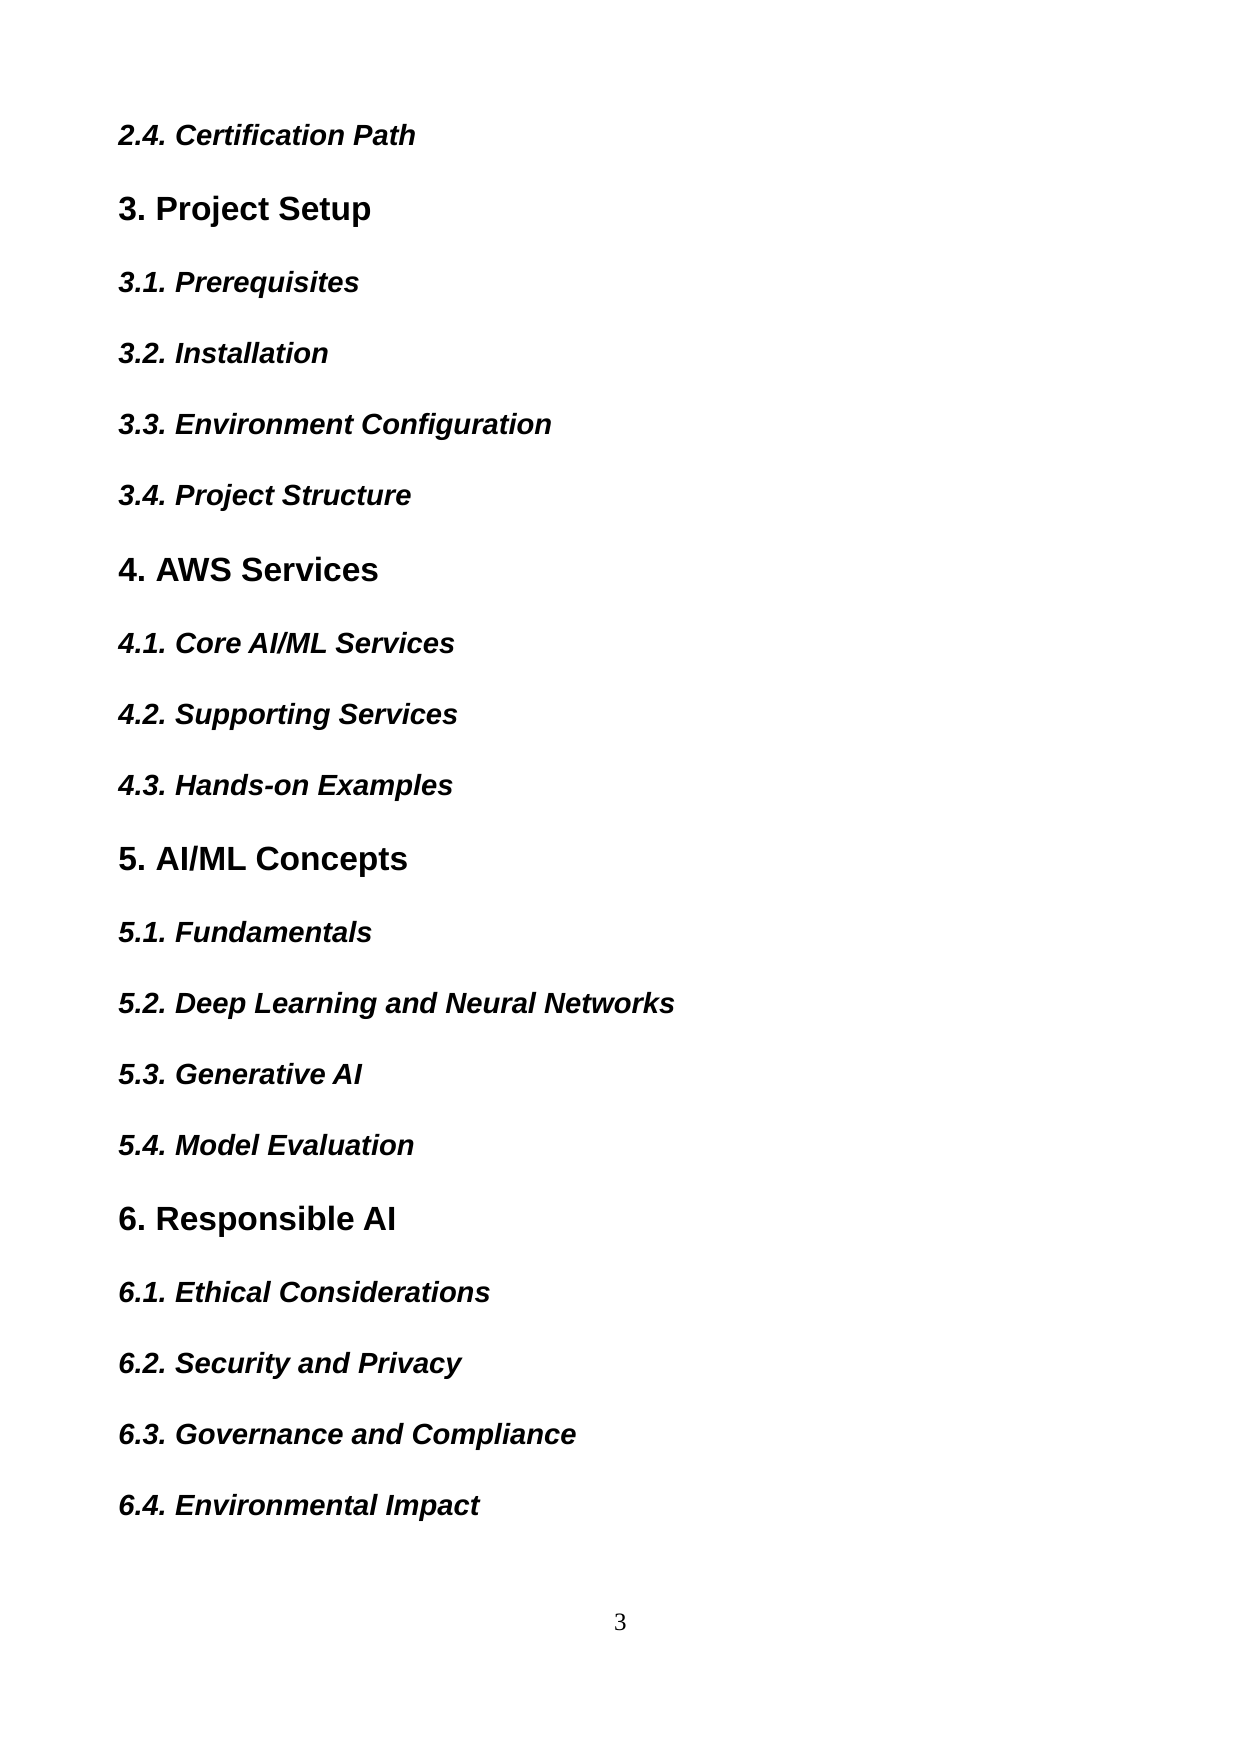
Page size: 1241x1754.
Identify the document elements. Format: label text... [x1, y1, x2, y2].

subtitle Project Setup [118, 189, 1122, 228]
subtitle Deep Learning and Neural Networks [118, 986, 1122, 1019]
subtitle Fundamentals [118, 915, 1122, 948]
subtitle Hands-on Examples [118, 768, 1122, 801]
subtitle Project Structure [118, 478, 1122, 512]
subtitle Environment Configuration [118, 407, 1122, 441]
subtitle Supporting Services [118, 697, 1122, 730]
subtitle Installation [118, 336, 1122, 370]
subtitle AWS Services [118, 549, 1122, 588]
subtitle Prerequisites [118, 265, 1122, 299]
subtitle Environmental Impact [118, 1488, 1122, 1522]
subtitle Governance and Compliance [118, 1417, 1122, 1451]
subtitle Core AI/ML Services [118, 626, 1122, 659]
subtitle Generative AI [118, 1057, 1122, 1091]
subtitle Security and Privacy [118, 1346, 1122, 1380]
subtitle Certification Path [118, 118, 1122, 152]
subtitle Responsible AI [118, 1199, 1122, 1238]
subtitle Ethical Considerations [118, 1275, 1122, 1309]
subtitle AI/ML Concepts [118, 839, 1122, 877]
subtitle Model Evaluation [118, 1128, 1122, 1162]
